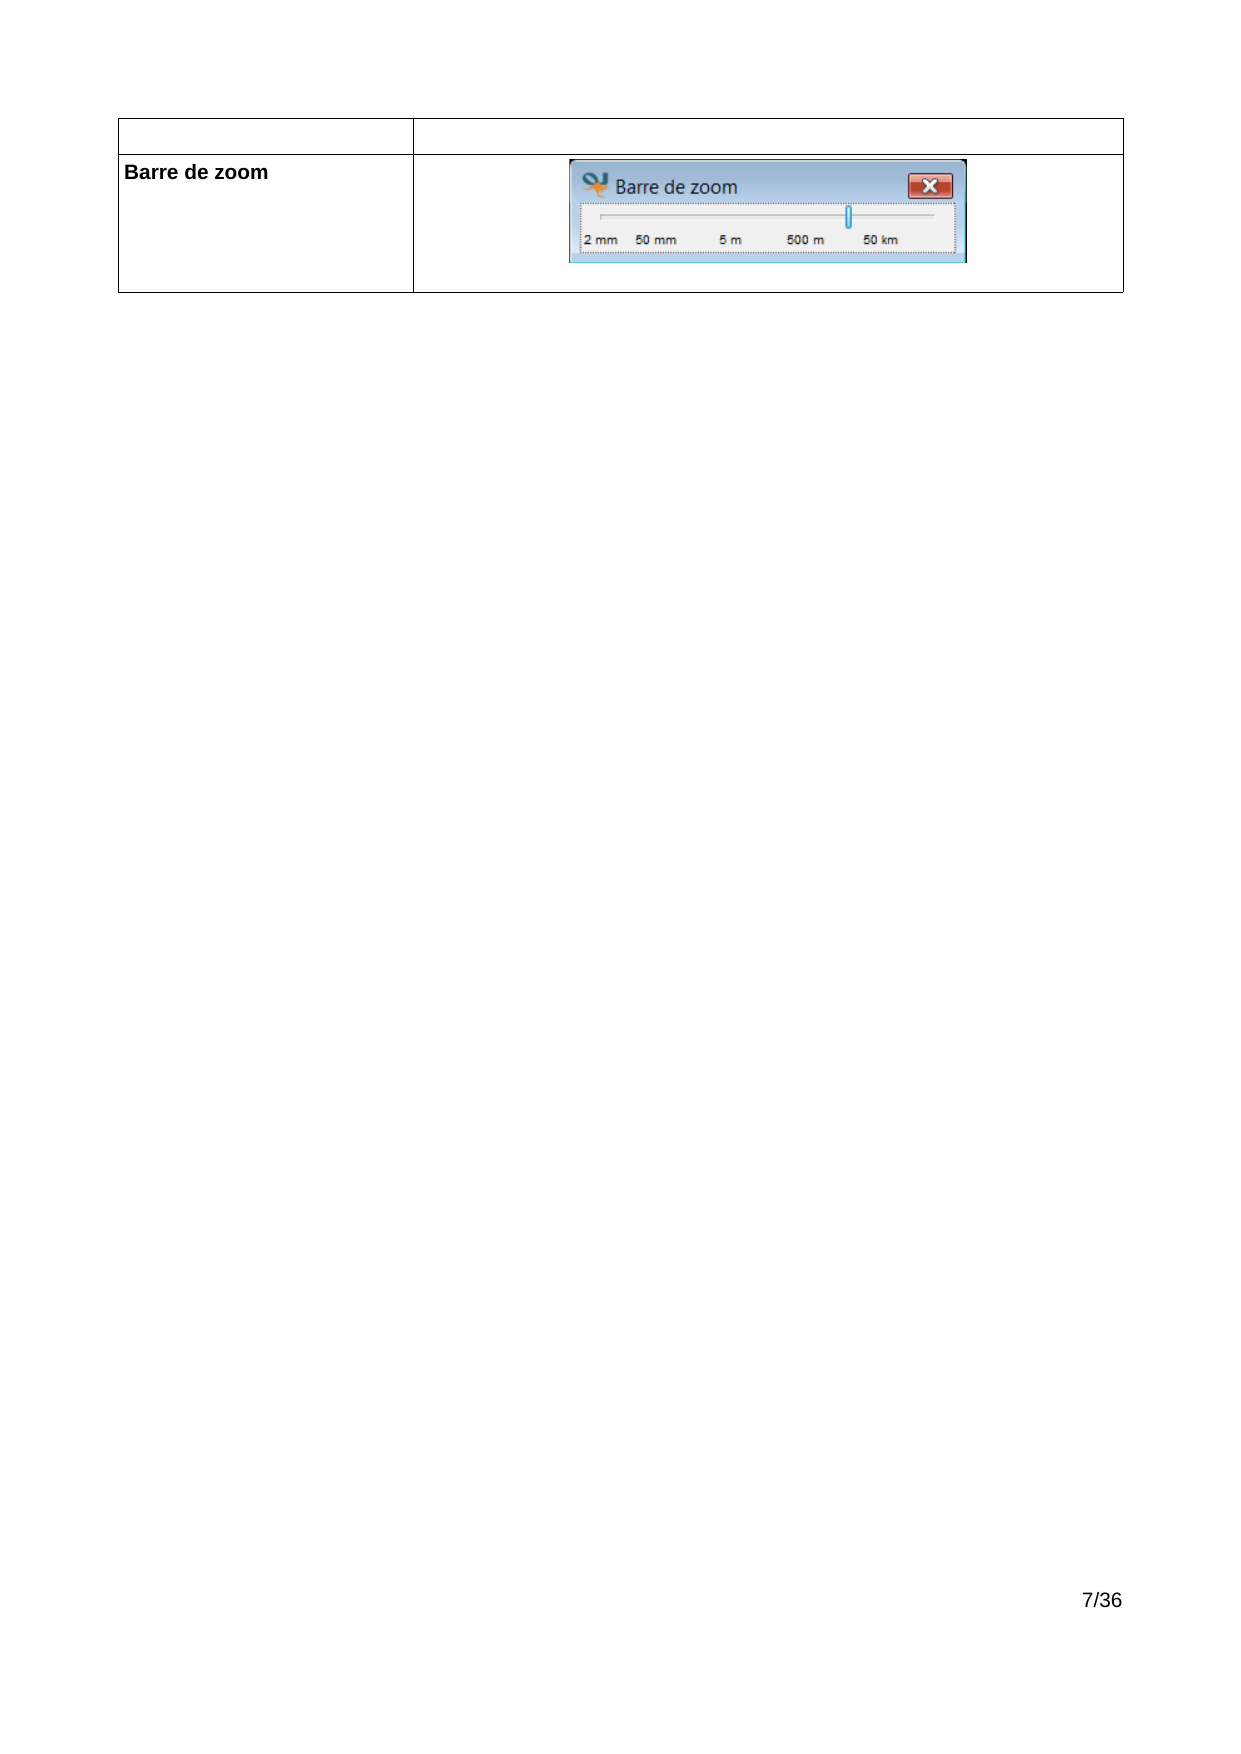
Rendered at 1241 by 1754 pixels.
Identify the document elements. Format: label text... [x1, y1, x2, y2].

table_cell [414, 155, 1123, 292]
table_cell Barre de zoom [119, 155, 413, 292]
table_cell [119, 119, 413, 154]
table_cell [414, 119, 1123, 154]
